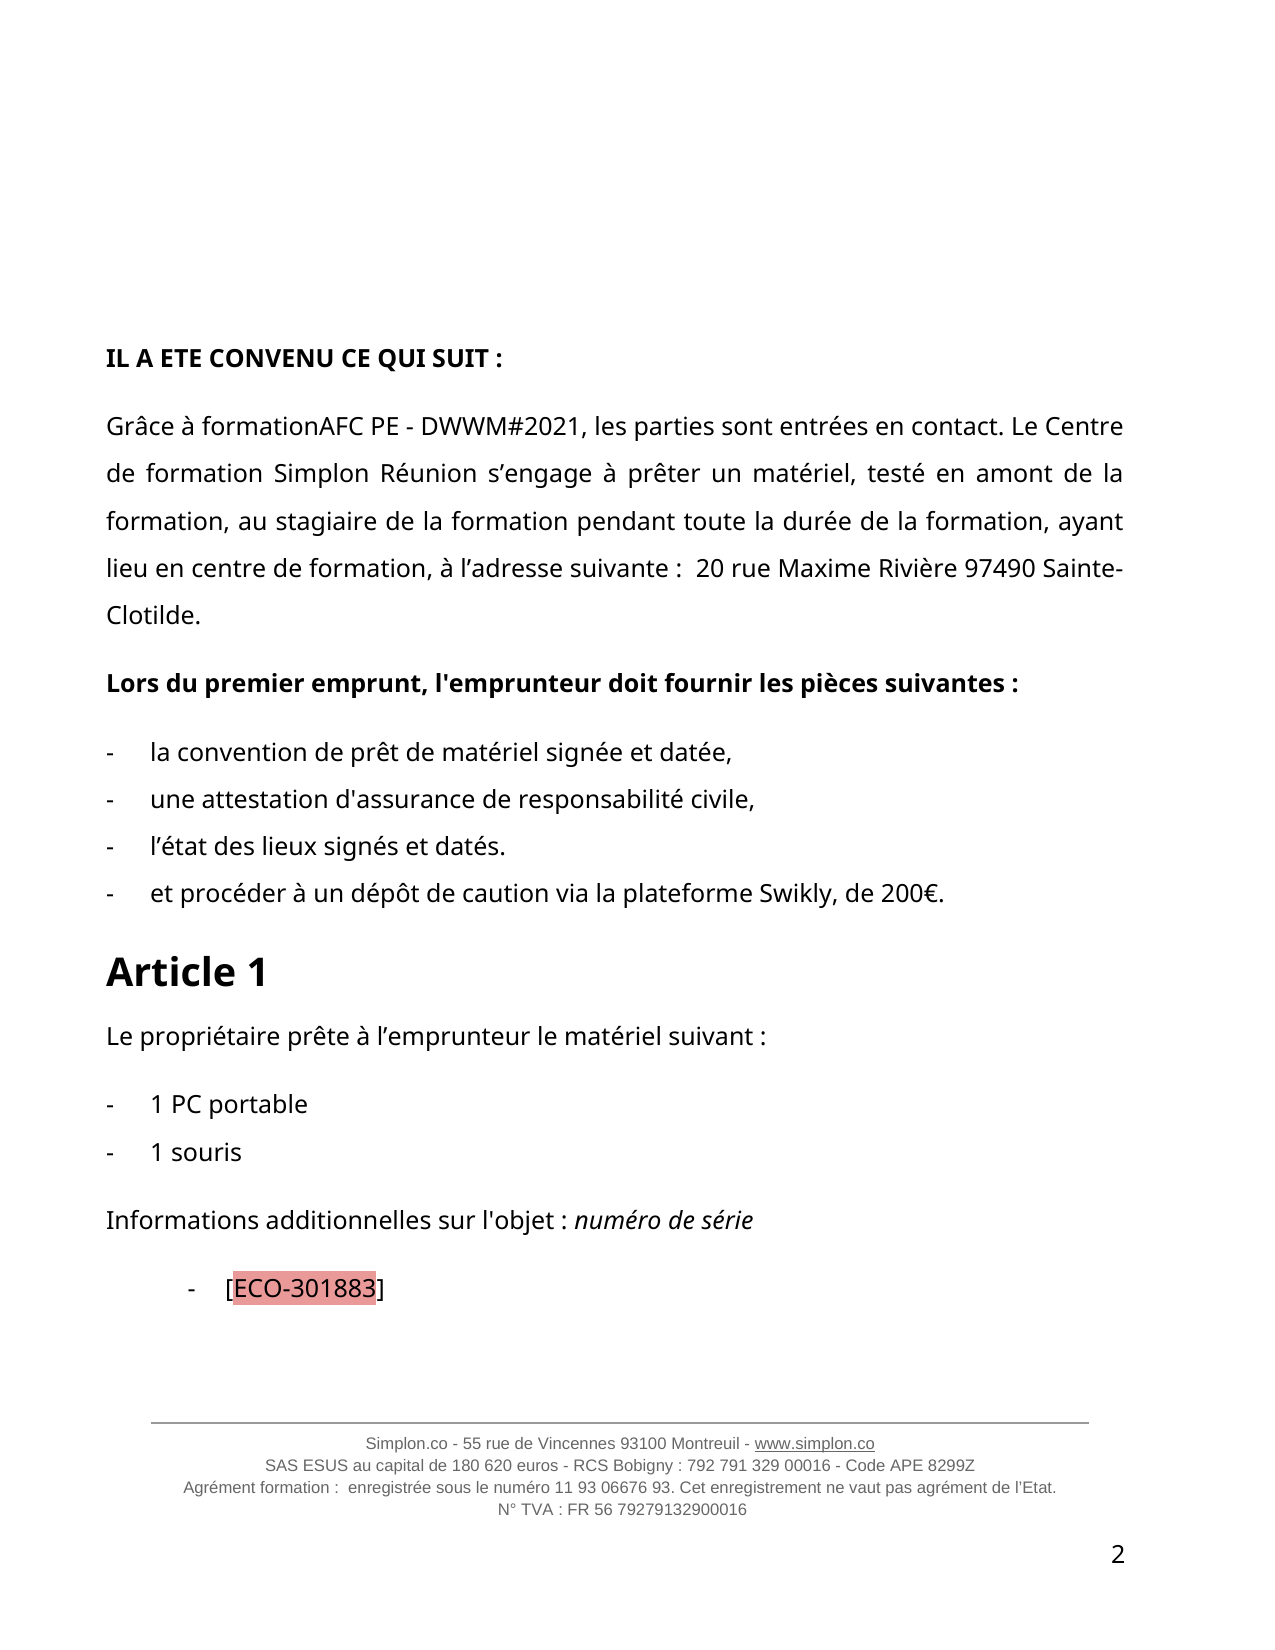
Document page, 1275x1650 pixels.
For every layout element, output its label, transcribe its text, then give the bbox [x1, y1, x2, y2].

list une attestation d'assurance de responsabilité civile, [106, 781, 1125, 816]
list l’état des lieux signés et datés. [106, 829, 1125, 863]
subtitle Article 1 [106, 944, 1125, 998]
list la convention de prêt de matériel signée et datée, [106, 734, 1125, 768]
list 1 souris [106, 1134, 1125, 1168]
text IL A ETE CONVENU CE QUI SUIT : [106, 341, 1125, 375]
list [ECO-301883] [187, 1271, 1125, 1305]
text Grâce à formationAFC PE - DWWM#2021, les parties sont entrées en contact. Le Centre de formation Simplon Réunion s’engage à prêter un matériel, testé en amont de la formation, au stagiaire de la formation pendant toute la durée de la formation, ayant lieu en centre de formation, à l’adresse suivante : 20 rue Maxime Rivière 97490 Sainte-Clotilde. [106, 409, 1125, 632]
text Informations additionnelles sur l'objet : numéro de série [106, 1202, 1125, 1237]
text Lors du premier emprunt, l'emprunteur doit fournir les pièces suivantes : [106, 666, 1125, 700]
list 1 PC portable [106, 1087, 1125, 1121]
list et procéder à un dépôt de caution via la plateforme Swikly, de 200€. [106, 876, 1125, 910]
text Le propriétaire prête à l’emprunteur le matériel suivant : [106, 1019, 1125, 1053]
